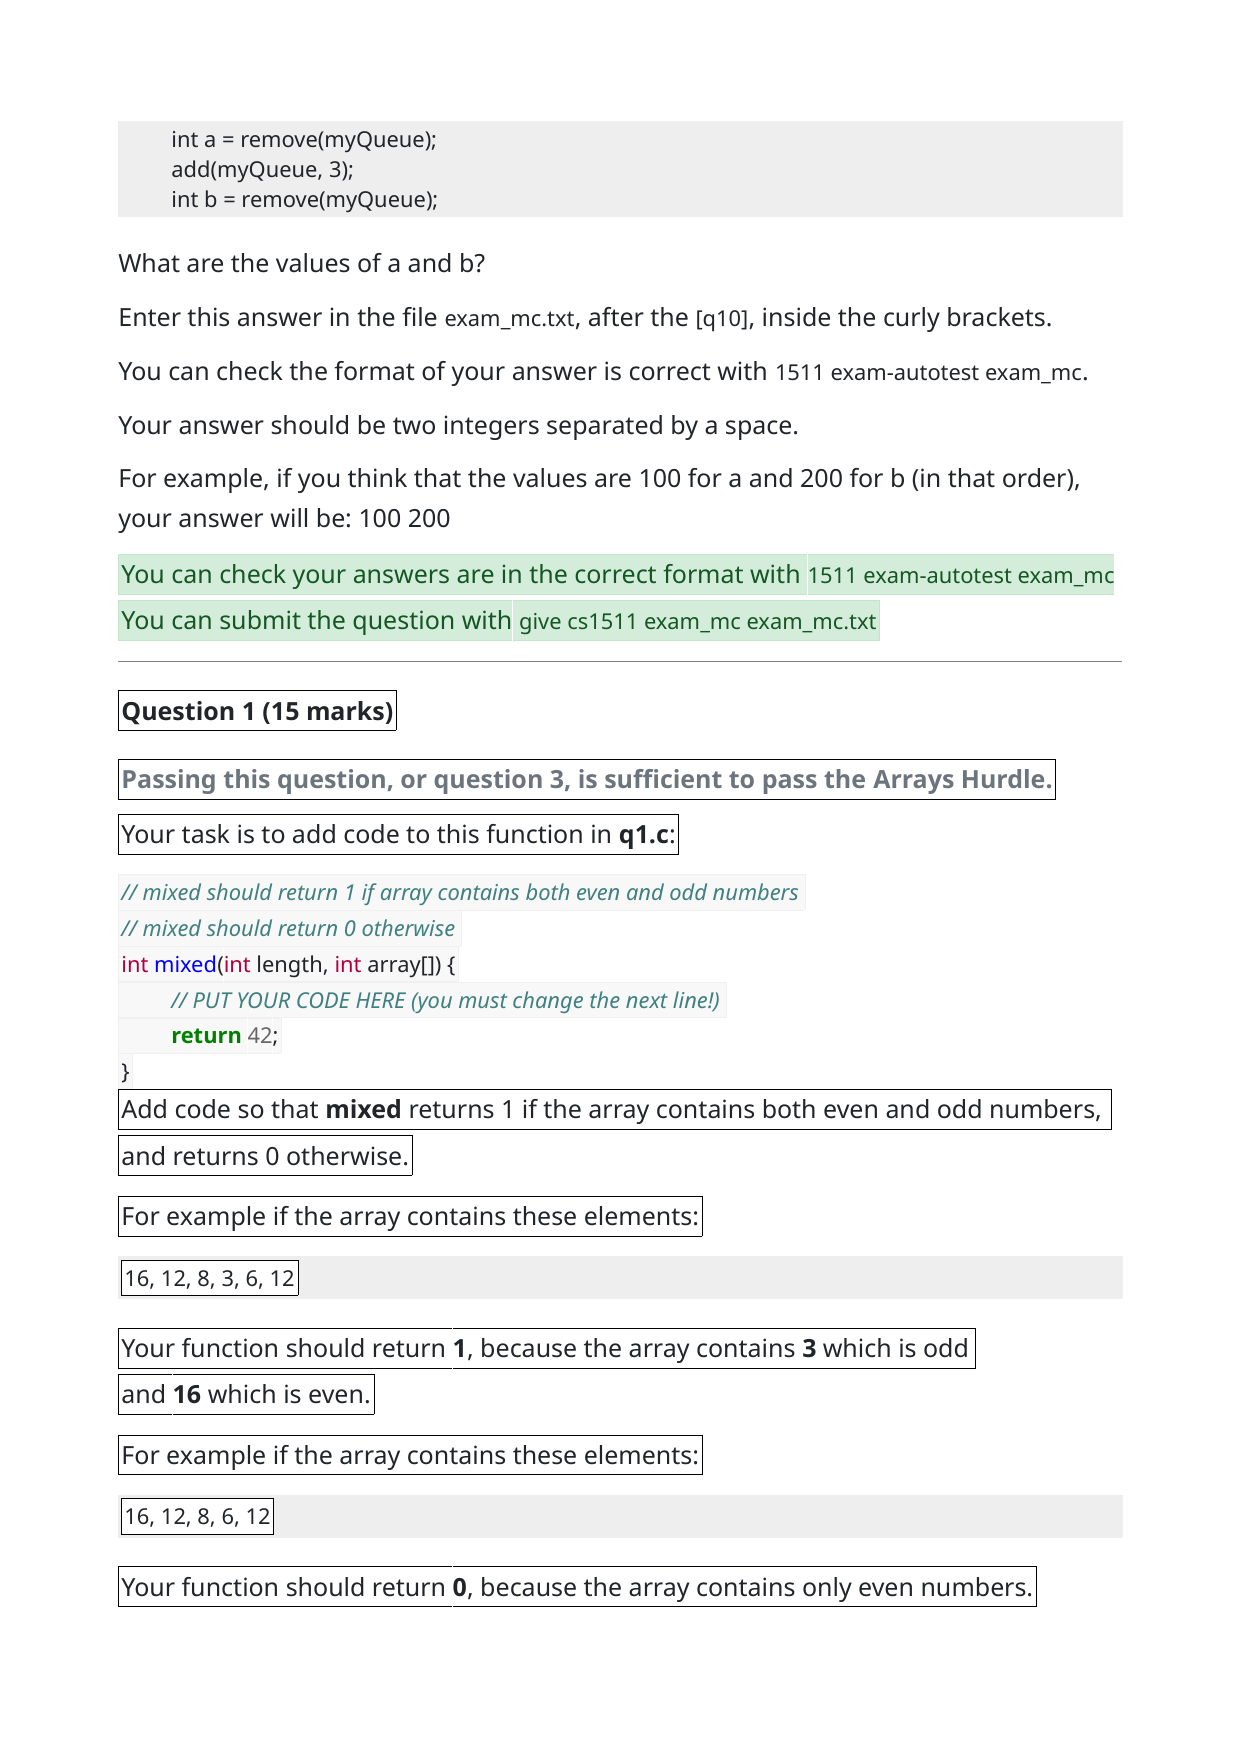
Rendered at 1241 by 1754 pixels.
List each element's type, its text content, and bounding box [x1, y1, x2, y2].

text You can check your answers are in the correct format with 1511 exam-autotest exam_mc You can submit the question with give cs1511 exam_mc exam_mc.txt [118, 554, 1122, 640]
text // mixed should return 0 otherwise [119, 911, 461, 946]
text Your function should return 0, because the array contains only even numbers. [119, 1567, 1036, 1606]
subtitle Passing this question, or question 3, is sufficient to pass the Arrays Hurdle. [119, 760, 1055, 799]
text [806, 874, 1122, 910]
text [703, 1434, 1122, 1474]
text add(myQueue, 3); [119, 151, 1122, 181]
text Your function should return 1, because the array contains 3 which is odd and 16 which is even. [118, 1328, 1122, 1414]
text // mixed should return 1 if array contains both even and odd numbers [119, 875, 805, 910]
text } [119, 1054, 132, 1089]
text 16, 12, 8, 3, 6, 12 [119, 1257, 1122, 1298]
text int mixed(int length, int array[]) { [119, 947, 458, 981]
text 16, 12, 8, 6, 12 [119, 1496, 1122, 1537]
text You can check the format of your answer is correct with 1511 exam-autotest exam_mc. [118, 353, 1122, 388]
text Add code so that mixed returns 1 if the array contains both even and odd numbers, and returns 0 otherwise. [118, 1089, 1122, 1175]
text For example if the array contains these elements: [119, 1436, 702, 1474]
text [1037, 1566, 1122, 1607]
text [703, 1196, 1122, 1236]
text What are the values of a and b? [118, 246, 1122, 280]
text [133, 1053, 1122, 1089]
text [727, 982, 1122, 1017]
text int a = remove(myQueue); [119, 122, 1122, 151]
subtitle [397, 690, 1122, 730]
text // PUT YOUR CODE HERE (you must change the next line!) [119, 983, 726, 1017]
text int b = remove(myQueue); [119, 181, 1122, 216]
text [679, 813, 1122, 854]
text Your answer should be two integers separated by a space. [118, 407, 1122, 441]
text Enter this answer in the file exam_mc.txt, after the [q10], inside the curly brackets. [118, 300, 1122, 334]
text [459, 946, 1122, 982]
text [462, 910, 1122, 946]
text [282, 1017, 1122, 1053]
text For example, if you think that the values are 100 for a and 200 for b (in that order), your answer will be: 100 200 [118, 461, 1122, 534]
text For example if the array contains these elements: [119, 1197, 702, 1236]
text Your task is to add code to this function in q1.c: [119, 815, 678, 854]
text return 42; [119, 1019, 281, 1053]
subtitle [1056, 759, 1122, 799]
subtitle Question 1 (15 marks) [119, 691, 396, 730]
